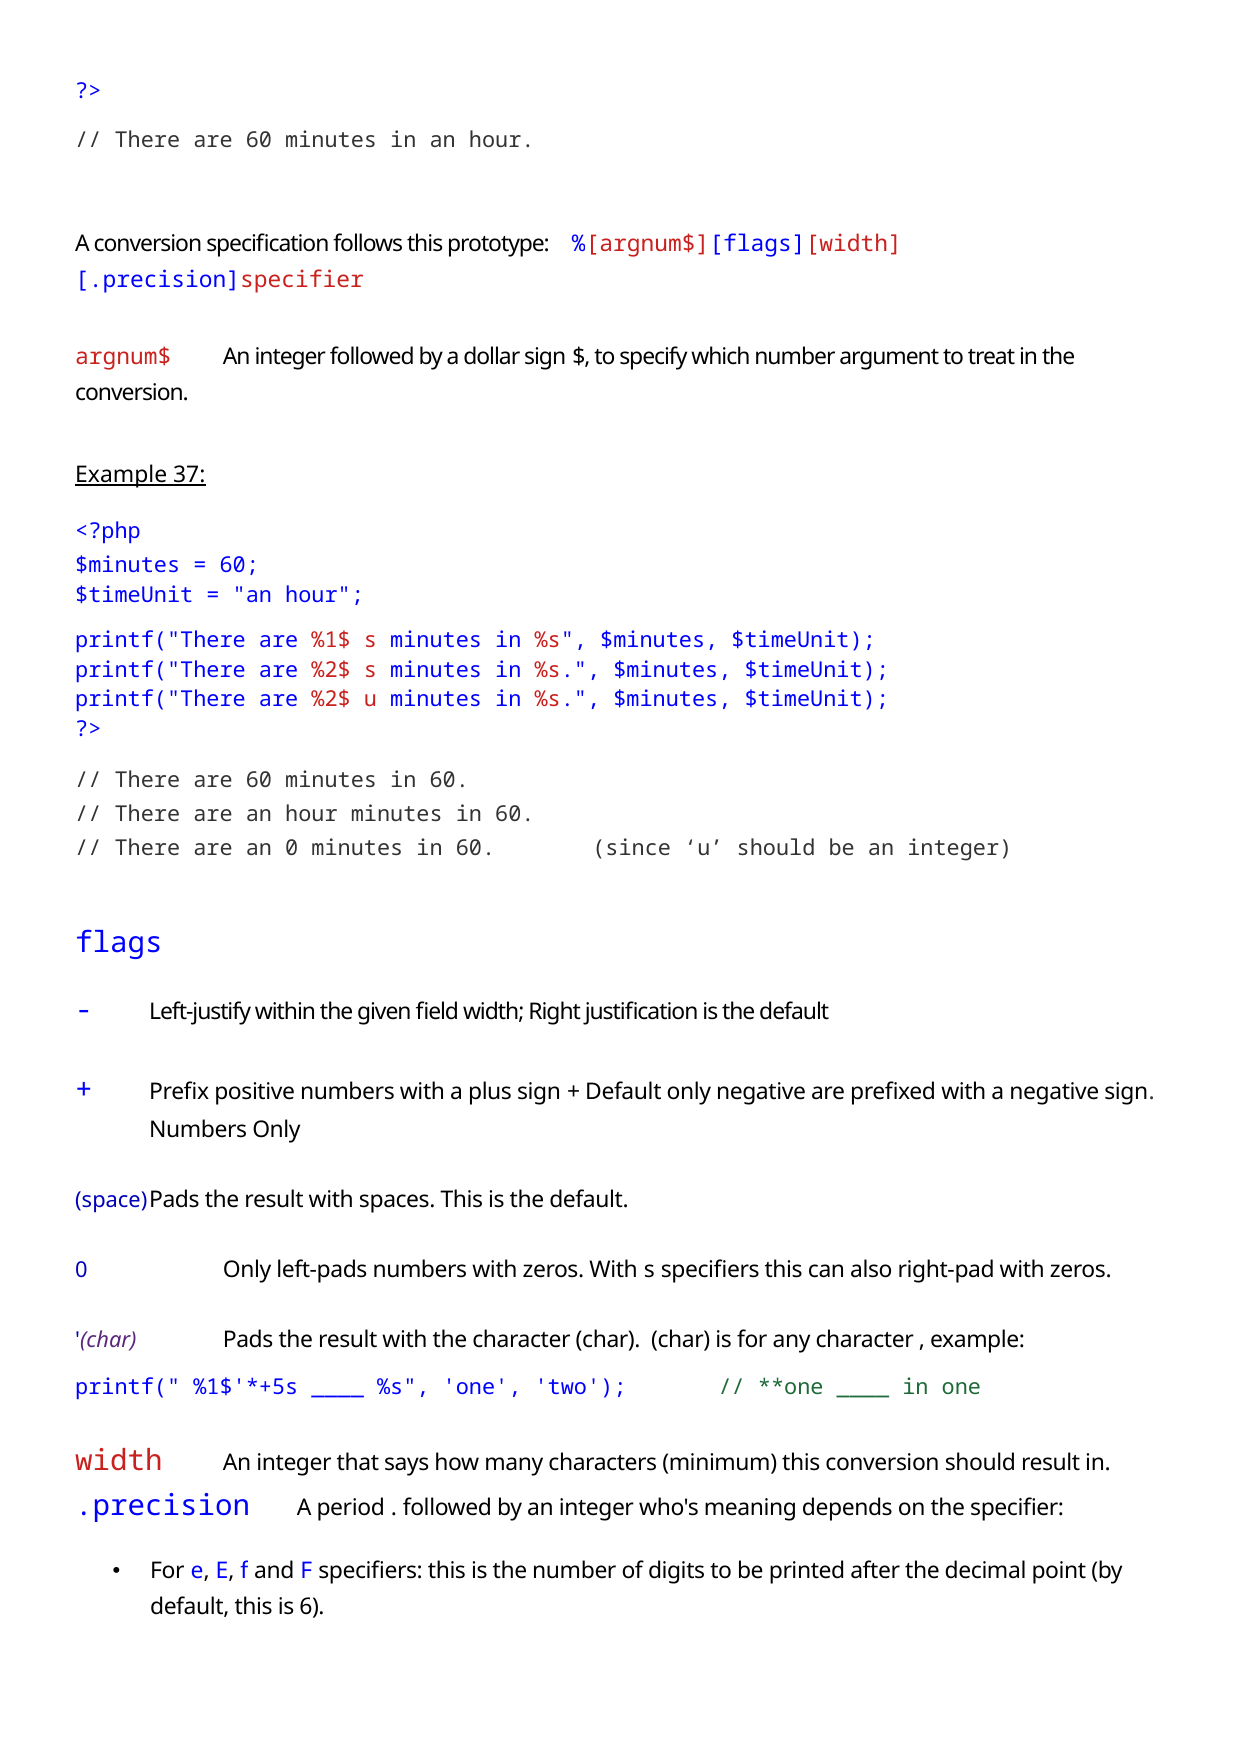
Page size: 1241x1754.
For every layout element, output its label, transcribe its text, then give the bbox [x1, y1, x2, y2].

list For e, E, f and F specifiers: this is the number of digits to be printed after the decimal point (by default, this is 6). [112, 1554, 1166, 1621]
text - Left-justify within the given field width; Right justification is the default [75, 988, 1166, 1028]
text flags [75, 922, 1166, 961]
text A conversion specification follows this prototype: %[argnum$][flags][width][.precision]specifier [75, 227, 1166, 294]
text .precision A period . followed by an integer who's meaning depends on the specifier: [75, 1485, 1166, 1524]
text (space) Pads the result with spaces. This is the default. [75, 1183, 1166, 1214]
text // There are an 0 minutes in 60. (since ‘u’ should be an integer) [75, 832, 1166, 862]
subtitle argnum$ An integer followed by a dollar sign $, to specify which number argument to treat in the conversion. [75, 340, 1166, 407]
text <?php [75, 515, 1166, 545]
text ?> [75, 713, 1166, 743]
text + Prefix positive numbers with a plus sign + Default only negative are prefixed with a negative sign. Numbers Only [75, 1068, 1166, 1144]
text $minutes = 60; [75, 549, 1166, 579]
text 0 Only left-pads numbers with zeros. With s specifiers this can also right-pad with zeros. [75, 1253, 1166, 1284]
text printf("There are %2$ s minutes in %s.", $minutes, $timeUnit); [75, 653, 1166, 683]
text printf("There are %1$ s minutes in %s", $minutes, $timeUnit); [75, 624, 1166, 653]
text // There are 60 minutes in an hour. [75, 124, 1166, 154]
text width An integer that says how many characters (minimum) this conversion should result in. [75, 1439, 1166, 1479]
text printf("There are %2$ u minutes in %s.", $minutes, $timeUnit); [75, 683, 1166, 713]
text '(char) Pads the result with the character (char). (char) is for any character , example: [75, 1323, 1166, 1354]
text // There are 60 minutes in 60. // There are an hour minutes in 60. [75, 764, 1166, 828]
text $timeUnit = "an hour"; [75, 579, 1166, 609]
text Example 37: [75, 458, 1166, 489]
text ?> [75, 75, 1166, 105]
text printf(" %1$'*+5s ____ %s", 'one', 'two'); // **one ____ in one [75, 1371, 1166, 1401]
